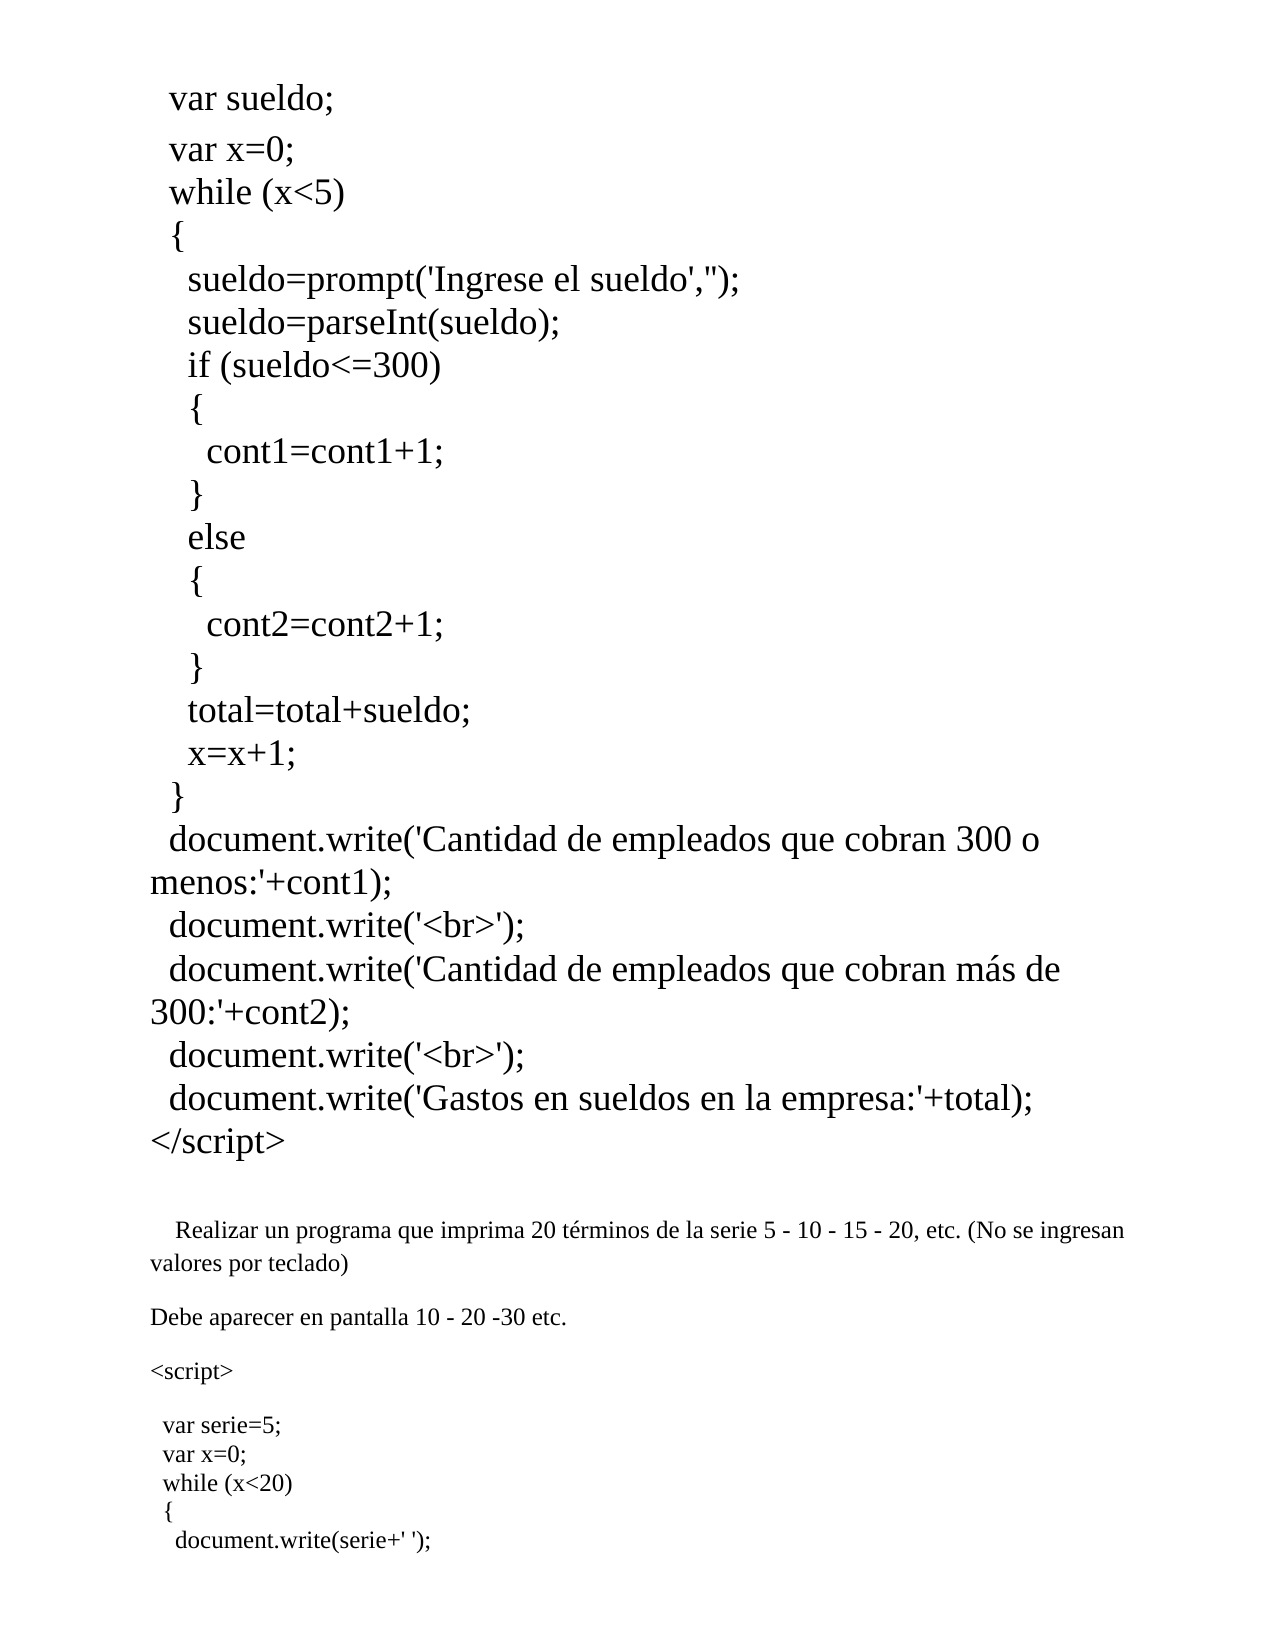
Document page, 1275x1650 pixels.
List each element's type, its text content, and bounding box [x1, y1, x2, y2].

text Realizar un programa que imprima 20 términos de la serie 5 - 10 - 15 - 20, etc. (No se ingresan valores por teclado) [150, 1216, 1125, 1277]
text cont1=cont1+1; [150, 428, 1125, 472]
text sueldo=prompt('Ingrese el sueldo',''); [150, 256, 1125, 299]
text document.write('<br>'); [150, 1032, 1125, 1075]
text document.write('<br>'); [150, 903, 1125, 946]
text var sueldo; [150, 75, 1125, 118]
text Debe aparecer en pantalla 10 - 20 -30 etc. [150, 1302, 1125, 1331]
text if (sueldo<=300) [150, 342, 1125, 385]
text while (x<20) [150, 1468, 1125, 1496]
text { [150, 1496, 1125, 1525]
text x=x+1; [150, 730, 1125, 773]
text document.write('Gastos en sueldos en la empresa:'+total); [150, 1075, 1125, 1118]
text sueldo=parseInt(sueldo); [150, 299, 1125, 342]
text { [150, 558, 1125, 601]
text var x=0; [150, 127, 1125, 170]
text var x=0; [150, 1439, 1125, 1468]
text <script> [150, 1356, 1125, 1385]
text document.write('Cantidad de empleados que cobran más de 300:'+cont2); [150, 946, 1125, 1032]
text document.write('Cantidad de empleados que cobran 300 o menos:'+cont1); [150, 817, 1125, 903]
text else [150, 515, 1125, 558]
text cont2=cont2+1; [150, 601, 1125, 644]
text { [150, 213, 1125, 256]
text var serie=5; [150, 1410, 1125, 1439]
text </script> [150, 1118, 1125, 1162]
text } [150, 773, 1125, 817]
text document.write(serie+' '); [150, 1525, 1125, 1554]
text } [150, 472, 1125, 515]
text { [150, 385, 1125, 428]
text while (x<5) [150, 170, 1125, 213]
text } [150, 644, 1125, 687]
text total=total+sueldo; [150, 687, 1125, 730]
